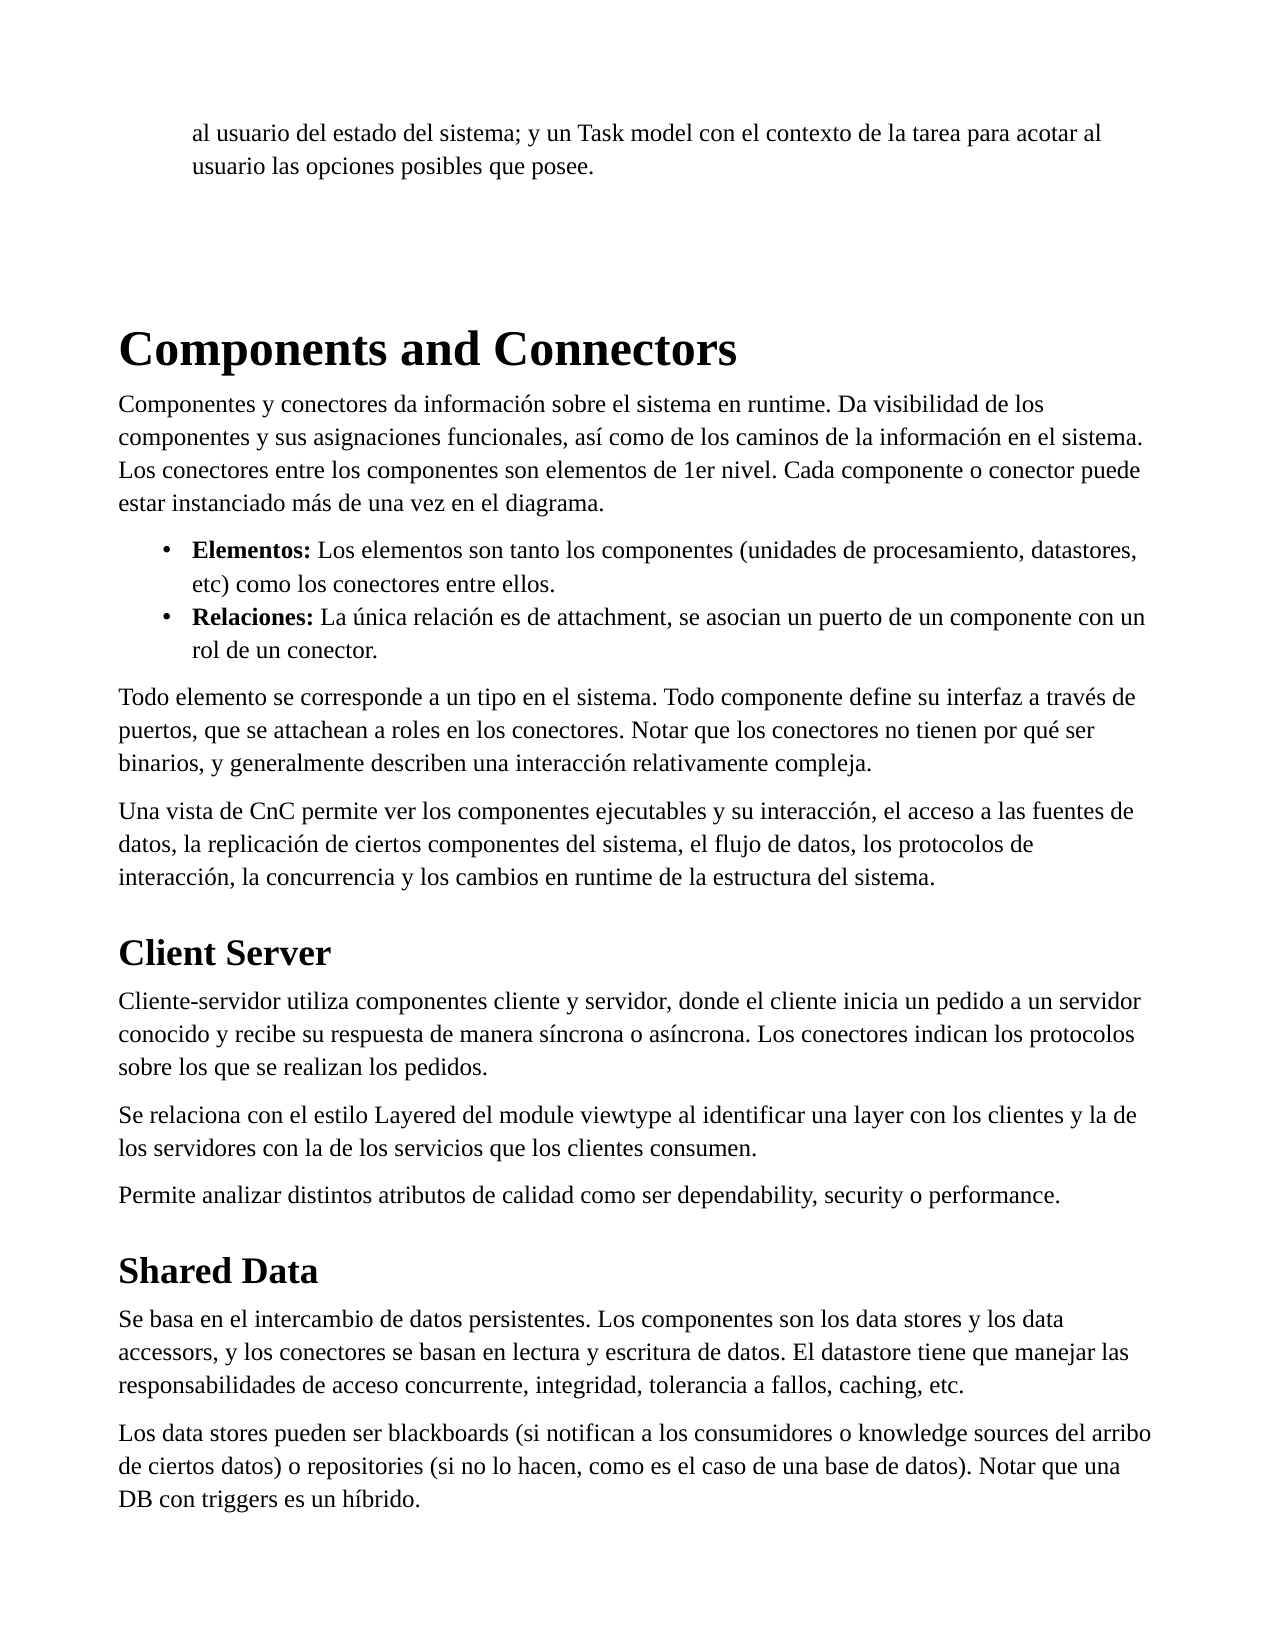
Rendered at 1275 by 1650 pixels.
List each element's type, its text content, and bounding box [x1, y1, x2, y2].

text Componentes y conectores da información sobre el sistema en runtime. Da visibilidad de los componentes y sus asignaciones funcionales, así como de los caminos de la información en el sistema. Los conectores entre los componentes son elementos de 1er nivel. Cada componente o conector puede estar instanciado más de una vez en el diagrama. [118, 389, 1157, 517]
text Se basa en el intercambio de datos persistentes. Los componentes son los data stores y los data accessors, y los conectores se basan en lectura y escritura de datos. El datastore tiene que manejar las responsabilidades de acceso concurrente, integridad, tolerancia a fallos, caching, etc. [118, 1304, 1157, 1399]
text Cliente-servidor utiliza componentes cliente y servidor, donde el cliente inicia un pedido a un servidor conocido y recibe su respuesta de manera síncrona o asíncrona. Los conectores indican los protocolos sobre los que se realizan los pedidos. [118, 986, 1157, 1081]
list Relaciones: La única relación es de attachment, se asocian un puerto de un componente con un rol de un conector. [162, 602, 1157, 663]
list Elementos: Los elementos son tanto los componentes (unidades de procesamiento, datastores, etc) como los conectores entre ellos. [162, 536, 1157, 597]
list al usuario del estado del sistema; y un Task model con el contexto de la tarea para acotar al usuario las opciones posibles que posee. [162, 118, 1157, 180]
subtitle Components and Connectors [118, 319, 1157, 376]
text Permite analizar distintos atributos de calidad como ser dependability, security o performance. [118, 1180, 1157, 1209]
text Una vista de CnC permite ver los componentes ejecutables y su interacción, el acceso a las fuentes de datos, la replicación de ciertos componentes del sistema, el flujo de datos, los protocolos de interacción, la concurrencia y los cambios en runtime de la estructura del sistema. [118, 796, 1157, 891]
text Los data stores pueden ser blackboards (si notifican a los consumidores o knowledge sources del arribo de ciertos datos) o repositories (si no lo hacen, como es el caso de una base de datos). Notar que una DB con triggers es un híbrido. [118, 1418, 1157, 1513]
text Se relaciona con el estilo Layered del module viewtype al identificar una layer con los clientes y la de los servidores con la de los servicios que los clientes consumen. [118, 1100, 1157, 1161]
subtitle Client Server [118, 930, 1157, 973]
text Todo elemento se corresponde a un tipo en el sistema. Todo componente define su interfaz a través de puertos, que se attachean a roles en los conectores. Notar que los conectores no tienen por qué ser binarios, y generalmente describen una interacción relativamente compleja. [118, 682, 1157, 777]
subtitle Shared Data [118, 1249, 1157, 1292]
